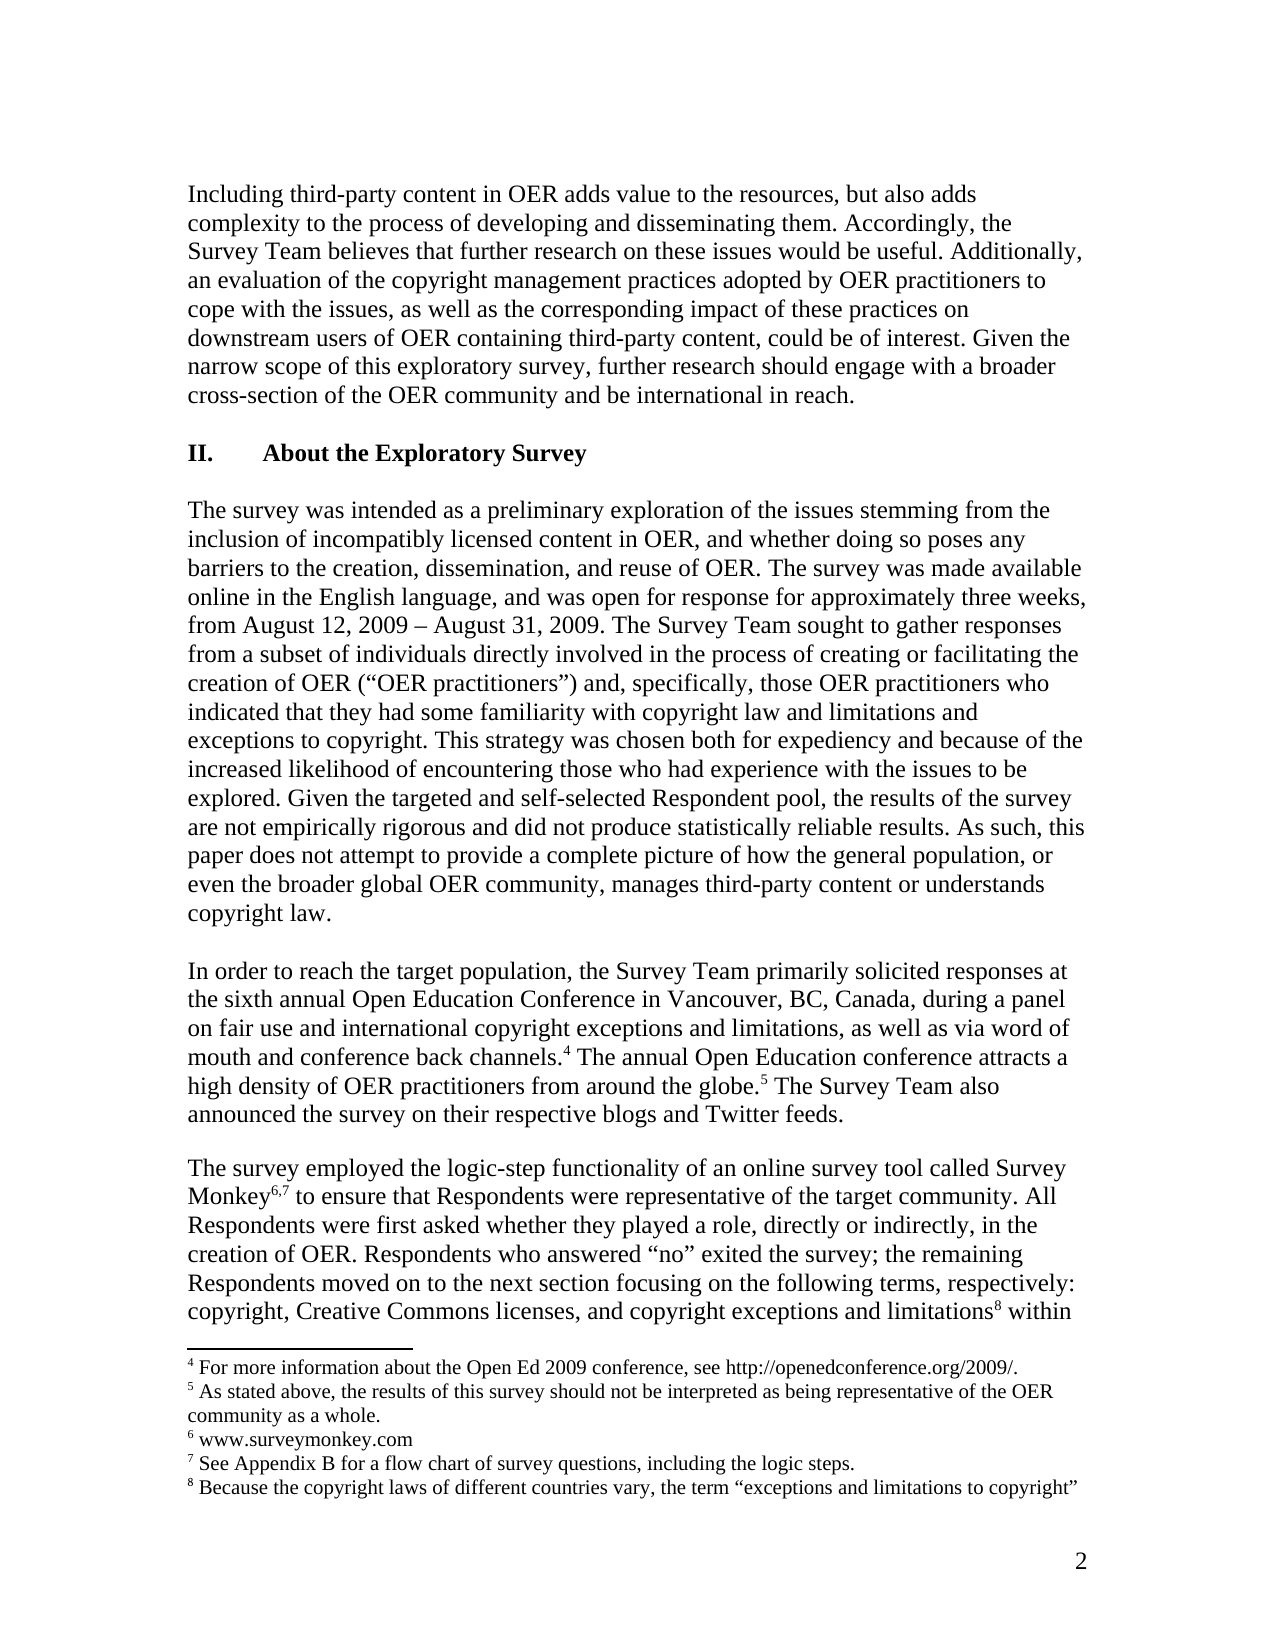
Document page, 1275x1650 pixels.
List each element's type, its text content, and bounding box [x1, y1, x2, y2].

text For more information about the Open Ed 2009 conference, see http://openedconference.org/2009/. [187, 1355, 1087, 1379]
text www.surveymonkey.com [187, 1427, 1087, 1451]
text The survey employed the logic-step functionality of an online survey tool called Survey Monkey, to ensure that Respondents were representative of the target community. All Respondents were first asked whether they played a role, directly or indirectly, in the creation of OER. Respondents who answered “no” exited the survey; the remaining Respondents moved on to the next section focusing on the following terms, respectively: copyright, Creative Commons licenses, and copyright exceptions and limitations within their jurisdiction. [187, 1153, 1087, 1325]
text Because the copyright laws of different countries vary, the term “exceptions and limitations to copyright” [187, 1475, 1087, 1500]
text The survey was intended as a preliminary exploration of the issues stemming from the inclusion of incompatibly licensed content in OER, and whether doing so poses any barriers to the creation, dissemination, and reuse of OER. The survey was made available online in the English language, and was open for response for approximately three weeks, from August 12, 2009 – August 31, 2009. The Survey Team sought to gather responses from a subset of individuals directly involved in the process of creating or facilitating the creation of OER (“OER practitioners”) and, specifically, those OER practitioners who indicated that they had some familiarity with copyright law and limitations and exceptions to copyright. This strategy was chosen both for expediency and because of the increased likelihood of encountering those who had experience with the issues to be explored. Given the targeted and self-selected Respondent pool, the results of the survey are not empirically rigorous and did not produce statistically reliable results. As such, this paper does not attempt to provide a complete picture of how the general population, or even the broader global OER community, manages third-party content or understands copyright law. [187, 496, 1087, 927]
text In order to reach the target population, the Survey Team primarily solicited responses at the sixth annual Open Education Conference in Vancouver, BC, Canada, during a panel on fair use and international copyright exceptions and limitations, as well as via word of mouth and conference back channels. The annual Open Education conference attracts a high density of OER practitioners from around the globe. The Survey Team also announced the survey on their respective blogs and Twitter feeds. [187, 956, 1087, 1128]
text See Appendix B for a flow chart of survey questions, including the logic steps. [187, 1451, 1087, 1475]
text As stated above, the results of this survey should not be interpreted as being representative of the OER community as a whole. [187, 1379, 1087, 1427]
text II. About the Exploratory Survey [187, 438, 1087, 467]
text Including third-party content in OER adds value to the resources, but also adds complexity to the process of developing and disseminating them. Accordingly, the Survey Team believes that further research on these issues would be useful. Additionally, an evaluation of the copyright management practices adopted by OER practitioners to cope with the issues, as well as the corresponding impact of these practices on downstream users of OER containing third-party content, could be of interest. Given the narrow scope of this exploratory survey, further research should engage with a broader cross-section of the OER community and be international in reach. [187, 179, 1087, 409]
